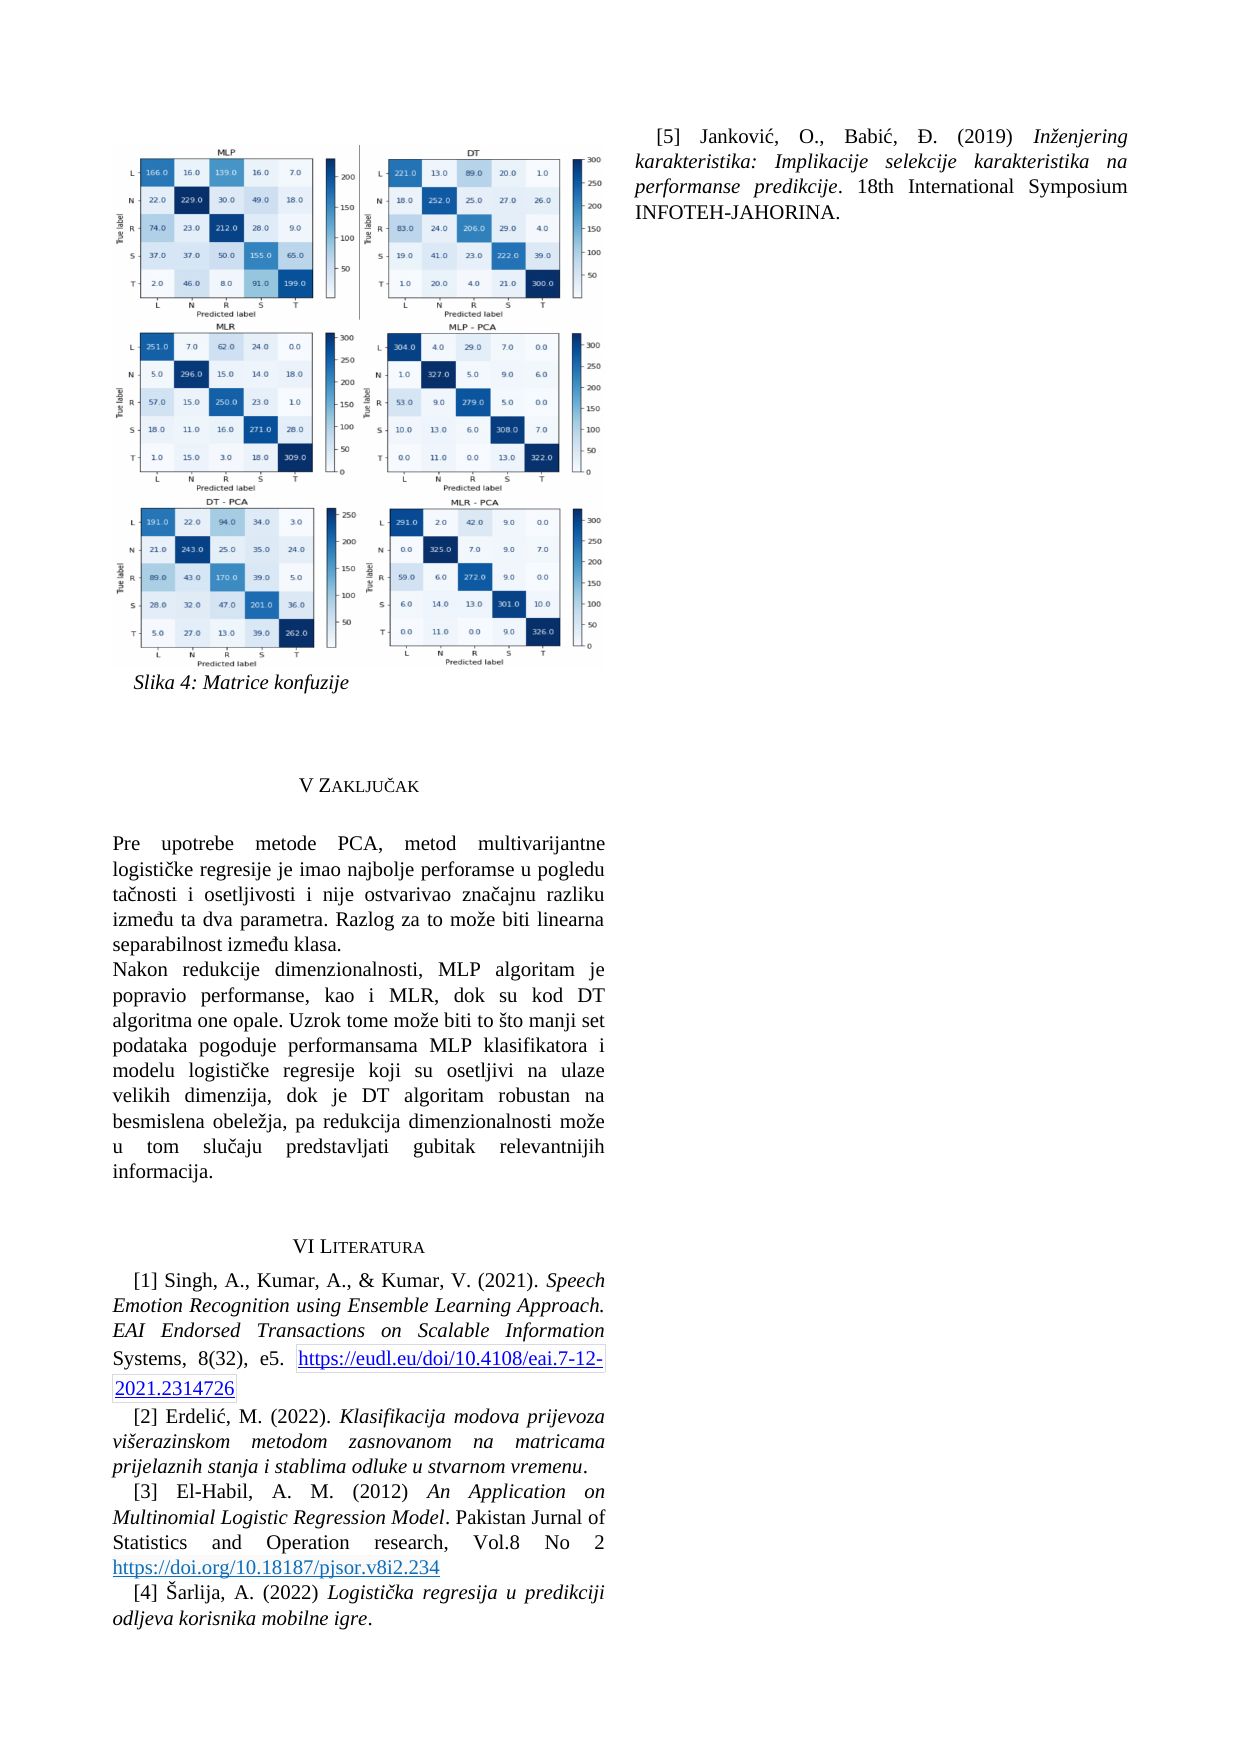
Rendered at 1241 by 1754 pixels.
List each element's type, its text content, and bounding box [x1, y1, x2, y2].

text [3] El-Habil, A. M. (2012) An Application on Multinomial Logistic Regression Model. Pakistan Jurnal of Statistics and Operation research, Vol.8 No 2 https://doi.org/10.18187/pjsor.v8i2.234 [112, 1479, 605, 1579]
text Pre upotrebe metode PCA, metod multivarijantne logističke regresije je imao najbolje perforamse u pogledu tačnosti i osetljivosti i nije ostvarivao značajnu razliku između ta dva parametra. Razlog za to može biti linearna separabilnost između klasa. [112, 831, 605, 956]
picture [112, 145, 606, 669]
text Nakon redukcije dimenzionalnosti, MLP algoritam je popravio performanse, kao i MLR, dok su kod DT algoritma one opale. Uzrok tome može biti to što manji set podataka pogoduje performansama MLP klasifikatora i modelu logističke regresije koji su osetljivi na ulaze velikih dimenzija, dok je DT algoritam robustan na besmislena obeležja, pa redukcija dimenzionalnosti može u tom slučaju predstavljati gubitak relevantnijih informacija. [112, 957, 605, 1183]
subtitle V Zaključak [112, 772, 605, 797]
text [4] Šarlija, A. (2022) Logistička regresija u predikciji odljeva korisnika mobilne igre. [112, 1580, 605, 1629]
text Slika 4: Matrice konfuzije [112, 669, 605, 694]
subtitle VI Literatura [112, 1234, 605, 1258]
text [5] Janković, O., Babić, Đ. (2019) Inženjering karakteristika: Implikacije selekcije karakteristika na performanse predikcije. 18th International Symposium INFOTEH-JAHORINA. [635, 124, 1128, 224]
text [1] Singh, A., Kumar, A., & Kumar, V. (2021). Speech Emotion Recognition using Ensemble Learning Approach. EAI Endorsed Transactions on Scalable Information Systems, 8(32), e5. https://eudl.eu/doi/10.4108/eai.7-12-2021.2314726 [112, 1268, 605, 1402]
text [2] Erdelić, M. (2022). Klasifikacija modova prijevoza višerazinskom metodom zasnovanom na matricama prijelaznih stanja i stablima odluke u stvarnom vremenu. [112, 1404, 605, 1478]
